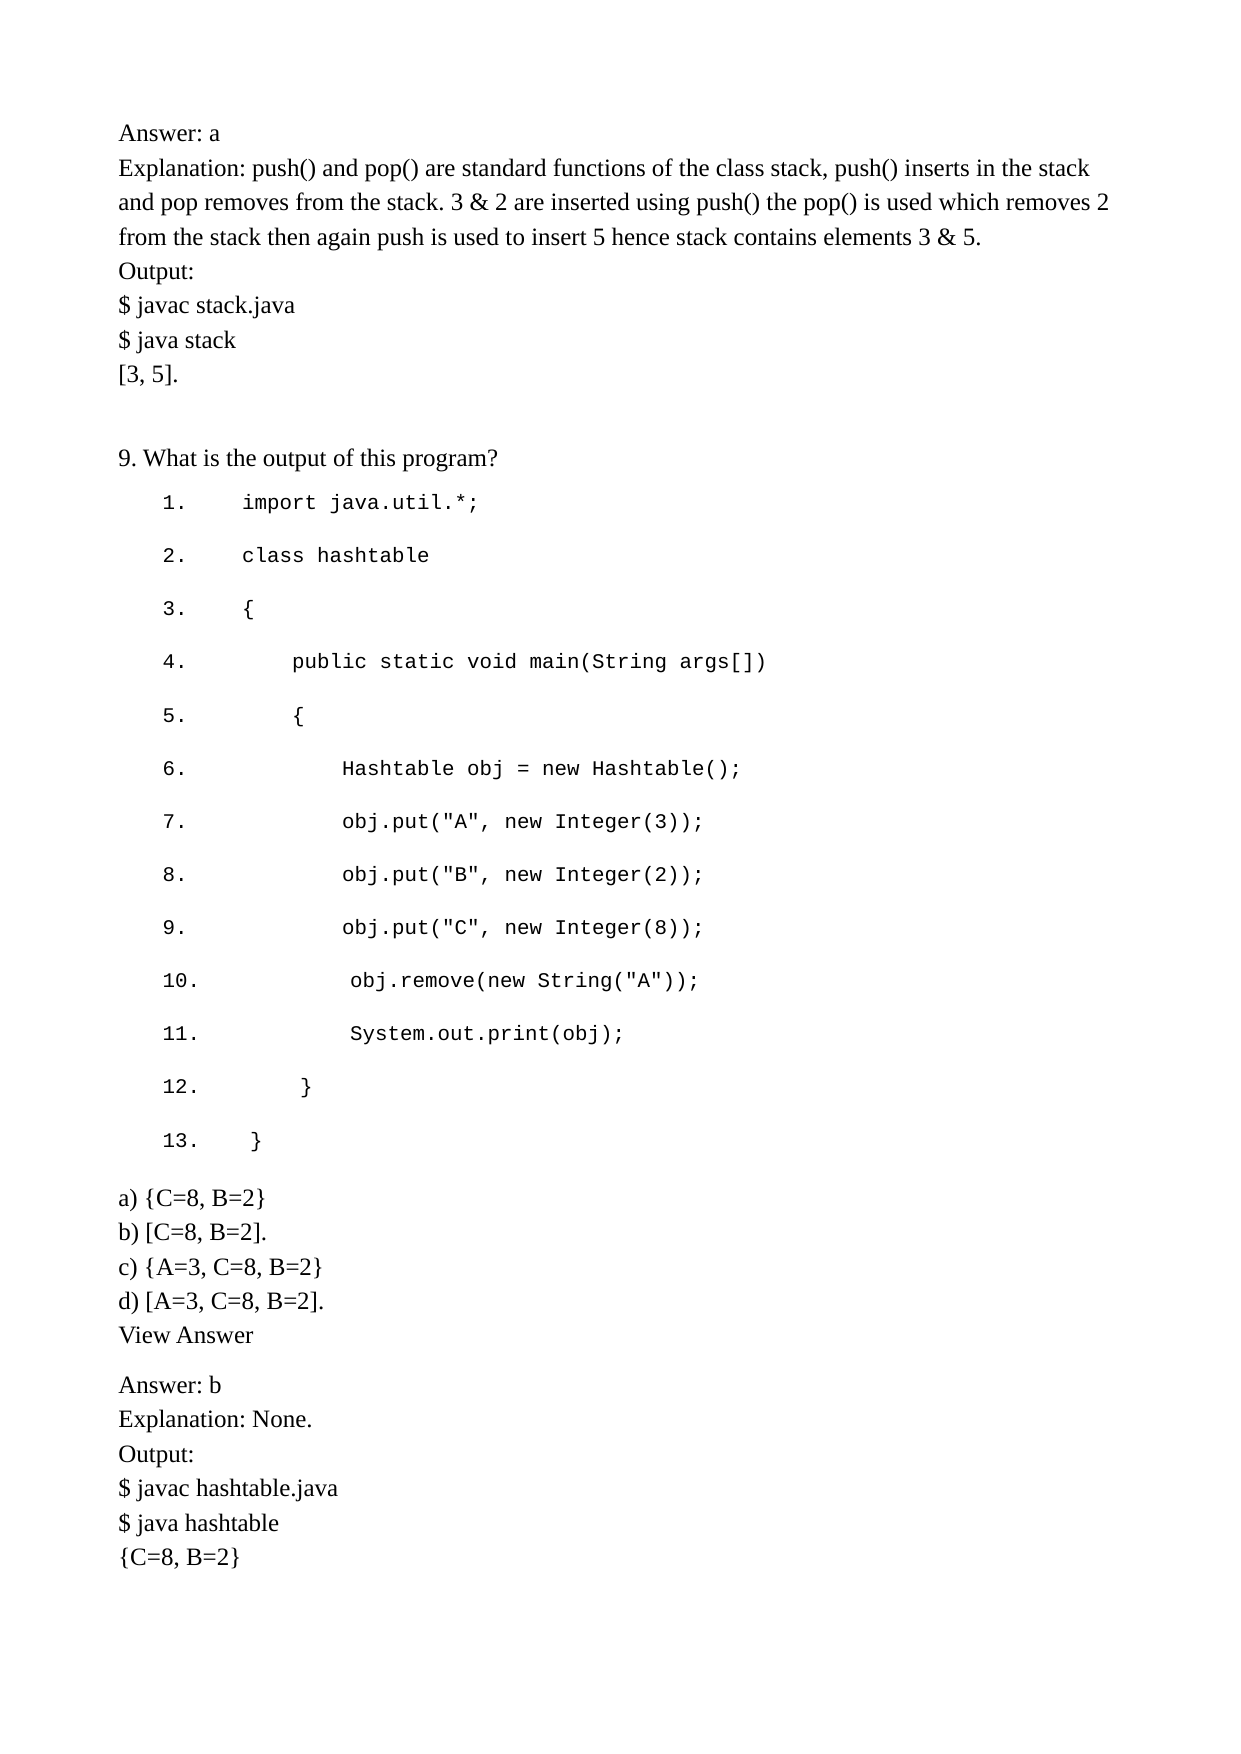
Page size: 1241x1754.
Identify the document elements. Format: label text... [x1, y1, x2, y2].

list class hashtable [162, 545, 1122, 569]
list { [162, 704, 1122, 728]
list System.out.print(obj); [162, 1023, 1122, 1047]
text Answer: b Explanation: None. Output: $ javac hashtable.java $ java hashtable {C=8, B=2} [118, 1370, 1122, 1605]
list obj.remove(new String("A")); [162, 970, 1122, 994]
list } [162, 1076, 1122, 1100]
list } [162, 1129, 1122, 1153]
list public static void main(String args[]) [162, 651, 1122, 675]
list Hashtable obj = new Hashtable(); [162, 758, 1122, 781]
text 9. What is the output of this program? [118, 443, 1122, 472]
list import java.util.*; [162, 492, 1122, 516]
list { [162, 598, 1122, 622]
text Answer: a Explanation: push() and pop() are standard functions of the class stack, push() inserts in the stack and pop removes from the stack. 3 & 2 are inserted using push() the pop() is used which removes 2 from the stack then again push is used to insert 5 hence stack contains elements 3 & 5. Output: $ javac stack.java $ java stack [3, 5]. [118, 118, 1122, 423]
list obj.put("B", new Integer(2)); [162, 864, 1122, 888]
list obj.put("C", new Integer(8)); [162, 917, 1122, 941]
text a) {C=8, B=2} b) [C=8, B=2]. c) {A=3, C=8, B=2} d) [A=3, C=8, B=2]. View Answer [118, 1183, 1122, 1349]
list obj.put("A", new Integer(3)); [162, 811, 1122, 834]
